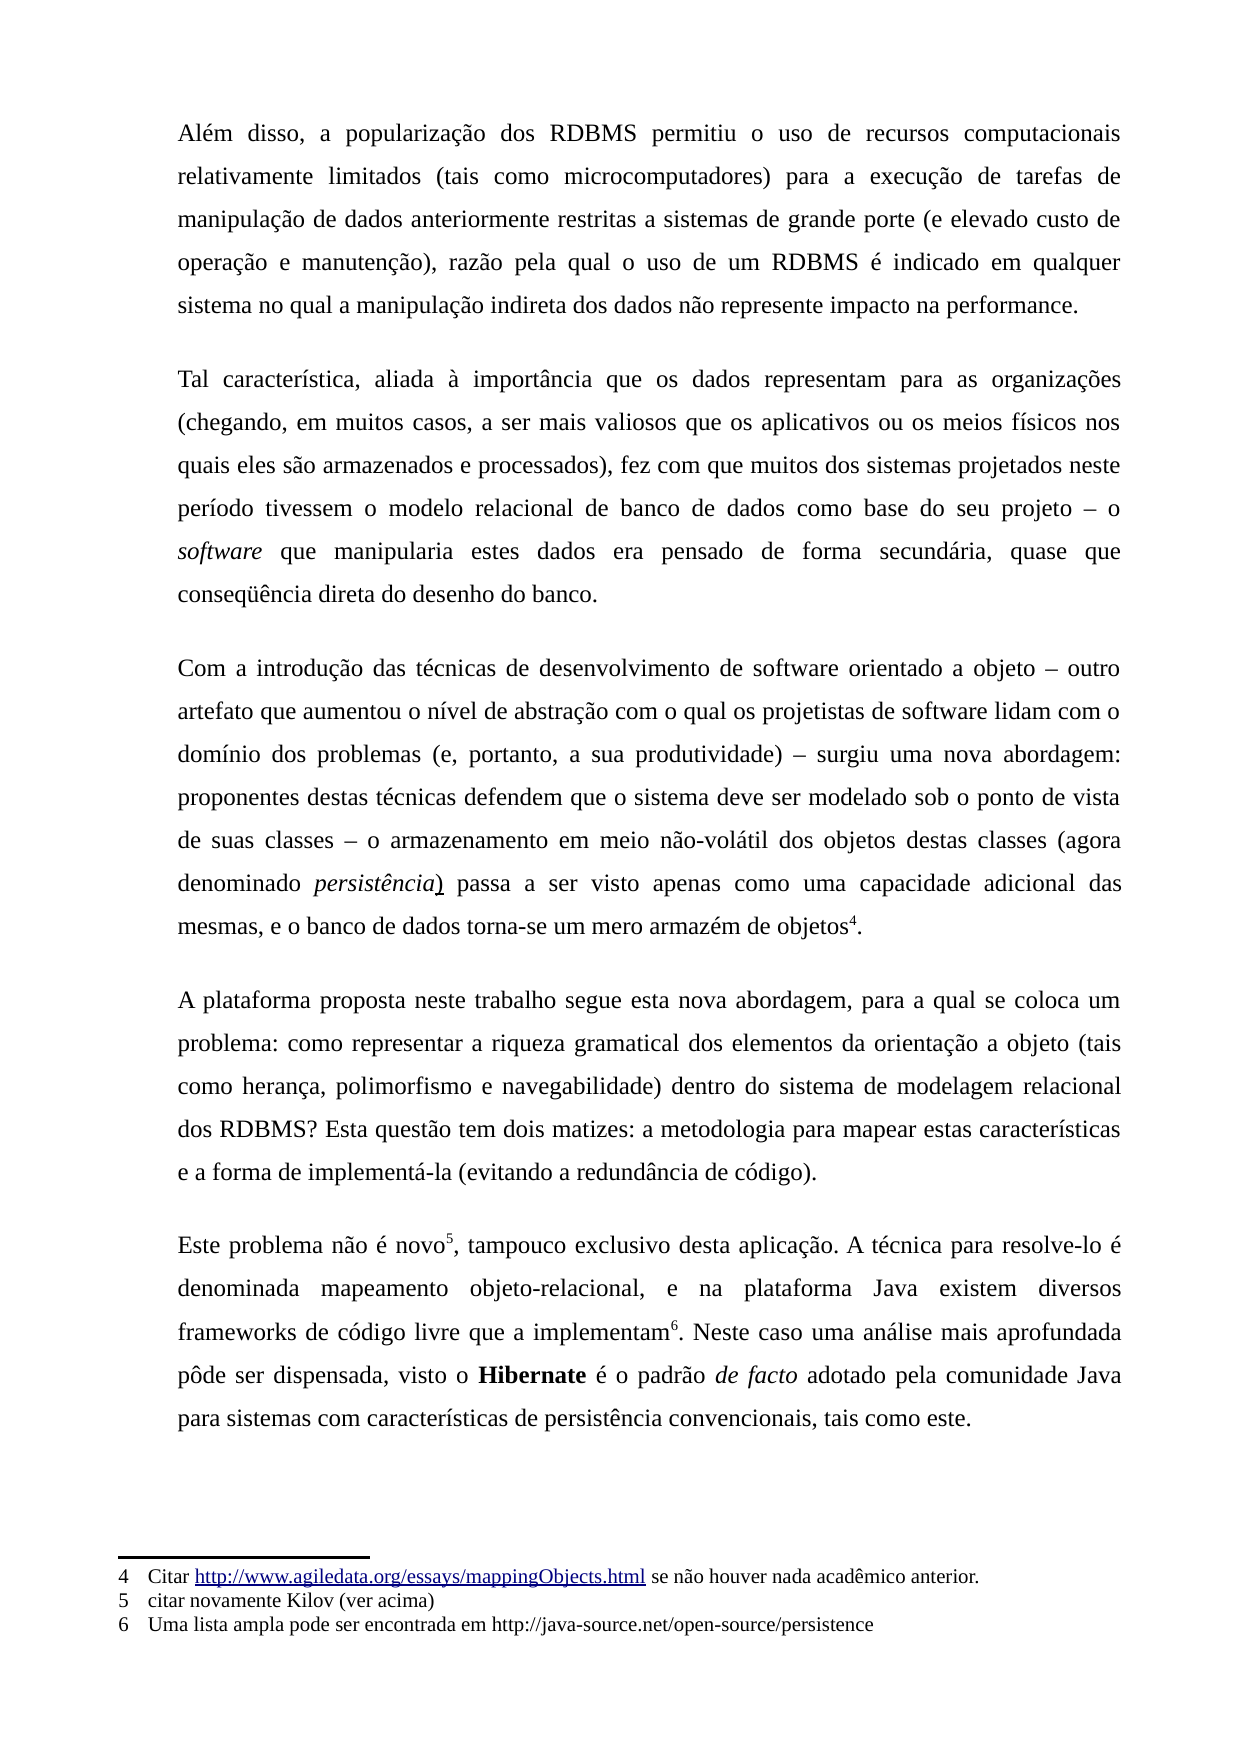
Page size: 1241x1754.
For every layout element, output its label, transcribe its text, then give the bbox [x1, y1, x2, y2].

text A plataforma proposta neste trabalho segue esta nova abordagem, para a qual se coloca um problema: como representar a riqueza gramatical dos elementos da orientação a objeto (tais como herança, polimorfismo e navegabilidade) dentro do sistema de modelagem relacional dos RDBMS? Esta questão tem dois matizes: a metodologia para mapear estas características e a forma de implementá-la (evitando a redundância de código). [177, 985, 1122, 1186]
text Este problema não é novo, tampouco exclusivo desta aplicação. A técnica para resolve-lo é denominada mapeamento objeto-relacional, e na plataforma Java existem diversos frameworks de código livre que a implementam. Neste caso uma análise mais aprofundada pôde ser dispensada, visto o Hibernate é o padrão de facto adotado pela comunidade Java para sistemas com características de persistência convencionais, tais como este. [177, 1230, 1122, 1432]
text Citar http://www.agiledata.org/essays/mappingObjects.html se não houver nada acadêmico anterior. [118, 1563, 1122, 1588]
text Tal característica, aliada à importância que os dados representam para as organizações (chegando, em muitos casos, a ser mais valiosos que os aplicativos ou os meios físicos nos quais eles são armazenados e processados), fez com que muitos dos sistemas projetados neste período tivessem o modelo relacional de banco de dados como base do seu projeto – o software que manipularia estes dados era pensado de forma secundária, quase que conseqüência direta do desenho do banco. [177, 364, 1122, 608]
text citar novamente Kilov (ver acima) [118, 1588, 1122, 1612]
text Com a introdução das técnicas de desenvolvimento de software orientado a objeto – outro artefato que aumentou o nível de abstração com o qual os projetistas de software lidam com o domínio dos problemas (e, portanto, a sua produtividade) – surgiu uma nova abordagem: proponentes destas técnicas defendem que o sistema deve ser modelado sob o ponto de vista de suas classes – o armazenamento em meio não-volátil dos objetos destas classes (agora denominado persistência) passa a ser visto apenas como uma capacidade adicional das mesmas, e o banco de dados torna-se um mero armazém de objetos. [177, 653, 1122, 940]
text Uma lista ampla pode ser encontrada em http://java-source.net/open-source/persistence [118, 1612, 1122, 1636]
text Além disso, a popularização dos RDBMS permitiu o uso de recursos computacionais relativamente limitados (tais como microcomputadores) para a execução de tarefas de manipulação de dados anteriormente restritas a sistemas de grande porte (e elevado custo de operação e manutenção), razão pela qual o uso de um RDBMS é indicado em qualquer sistema no qual a manipulação indireta dos dados não represente impacto na performance. [177, 118, 1122, 319]
